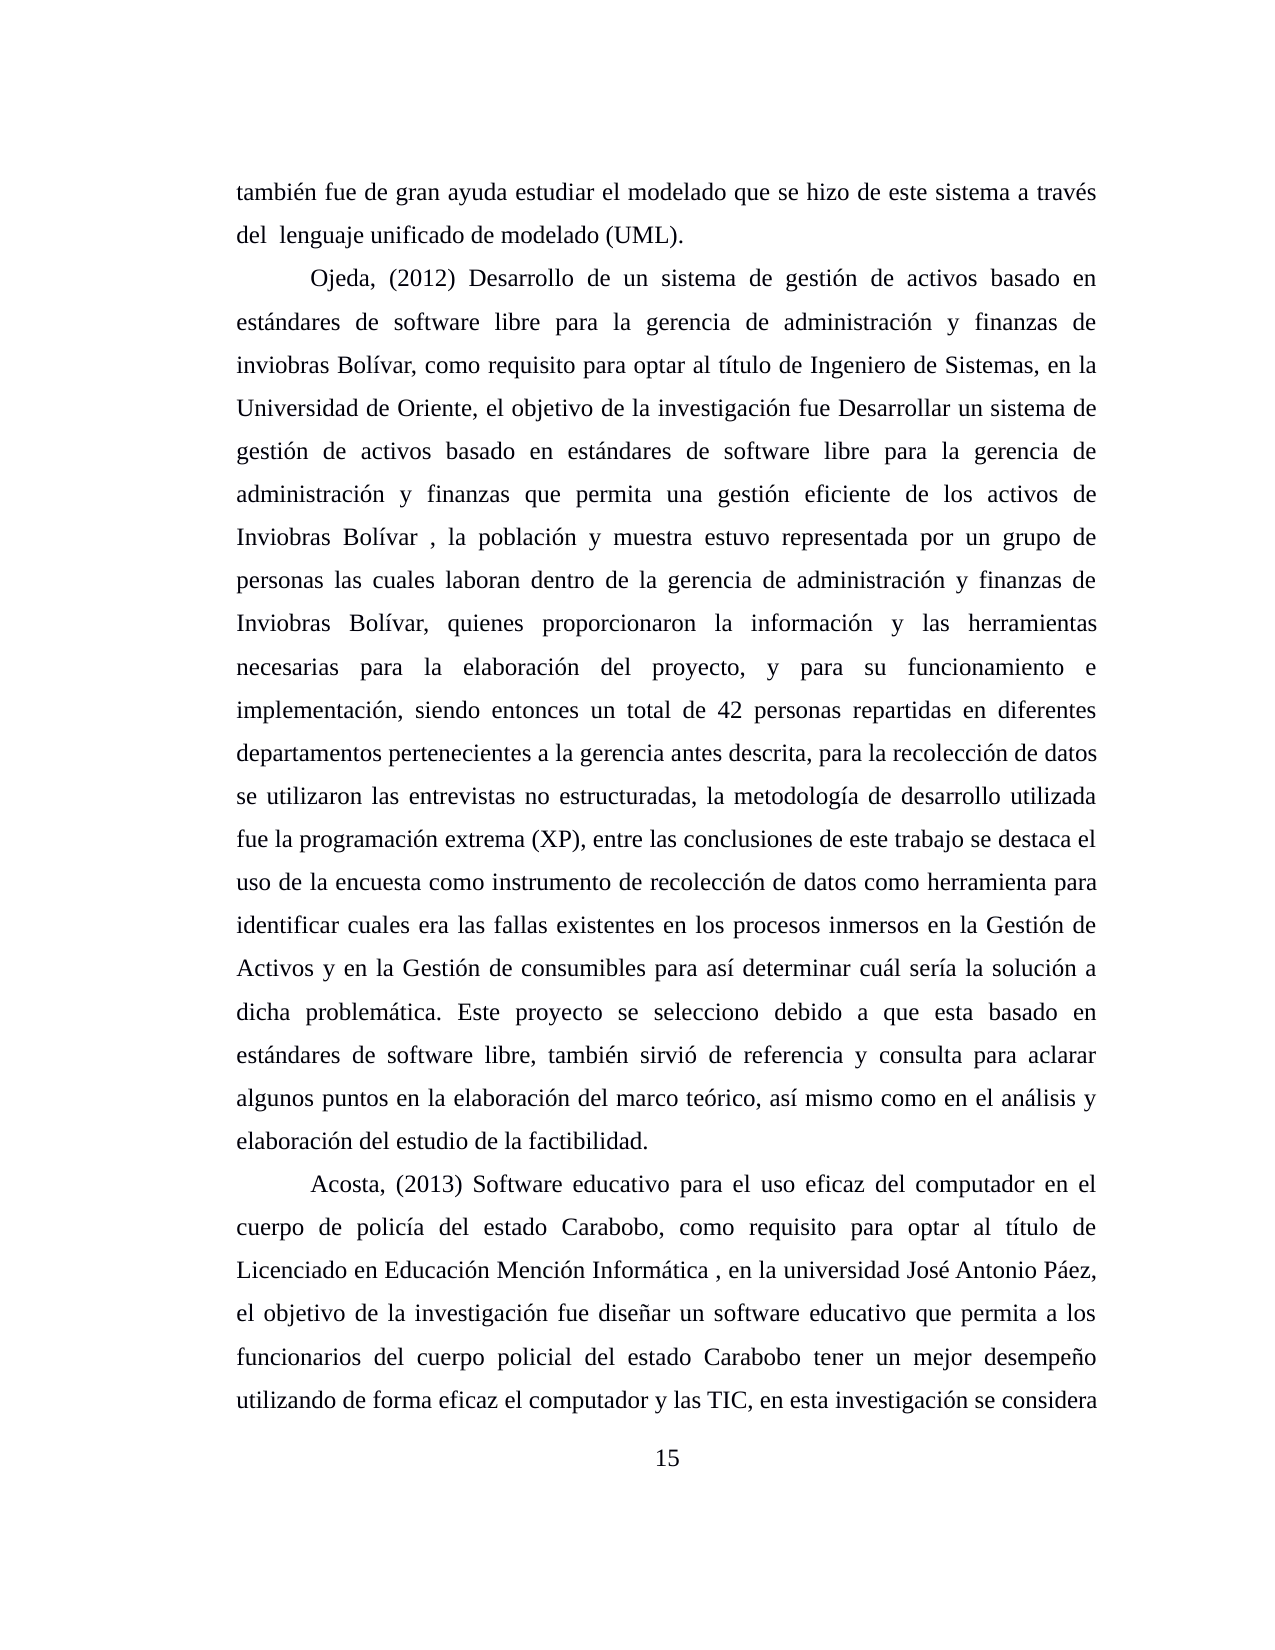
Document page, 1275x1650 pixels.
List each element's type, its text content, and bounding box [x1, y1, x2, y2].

text Ojeda, (2012) Desarrollo de un sistema de gestión de activos basado en estándares de software libre para la gerencia de administración y finanzas de inviobras Bolívar, como requisito para optar al título de Ingeniero de Sistemas, en la Universidad de Oriente, el objetivo de la investigación fue Desarrollar un sistema de gestión de activos basado en estándares de software libre para la gerencia de administración y finanzas que permita una gestión eficiente de los activos de Inviobras Bolívar , la población y muestra estuvo representada por un grupo de personas las cuales laboran dentro de la gerencia de administración y finanzas de Inviobras Bolívar, quienes proporcionaron la información y las herramientas necesarias para la elaboración del proyecto, y para su funcionamiento e implementación, siendo entonces un total de 42 personas repartidas en diferentes departamentos pertenecientes a la gerencia antes descrita, para la recolección de datos se utilizaron las entrevistas no estructuradas, la metodología de desarrollo utilizada fue la programación extrema (XP), entre las conclusiones de este trabajo se destaca el uso de la encuesta como instrumento de recolección de datos como herramienta para identificar cuales era las fallas existentes en los procesos inmersos en la Gestión de Activos y en la Gestión de consumibles para así determinar cuál sería la solución a dicha problemática. Este proyecto se selecciono debido a que esta basado en estándares de software libre, también sirvió de referencia y consulta para aclarar algunos puntos en la elaboración del marco teórico, así mismo como en el análisis y elaboración del estudio de la factibilidad. [236, 263, 1098, 1155]
text Acosta, (2013) Software educativo para el uso eficaz del computador en el cuerpo de policía del estado Carabobo, como requisito para optar al título de Licenciado en Educación Mención Informática , en la universidad José Antonio Páez, el objetivo de la investigación fue diseñar un software educativo que permita a los funcionarios del cuerpo policial del estado Carabobo tener un mejor desempeño utilizando de forma eficaz el computador y las TIC, en esta investigación se considera [236, 1169, 1098, 1413]
text también fue de gran ayuda estudiar el modelado que se hizo de este sistema a través del lenguaje unificado de modelado (UML). [236, 177, 1098, 249]
